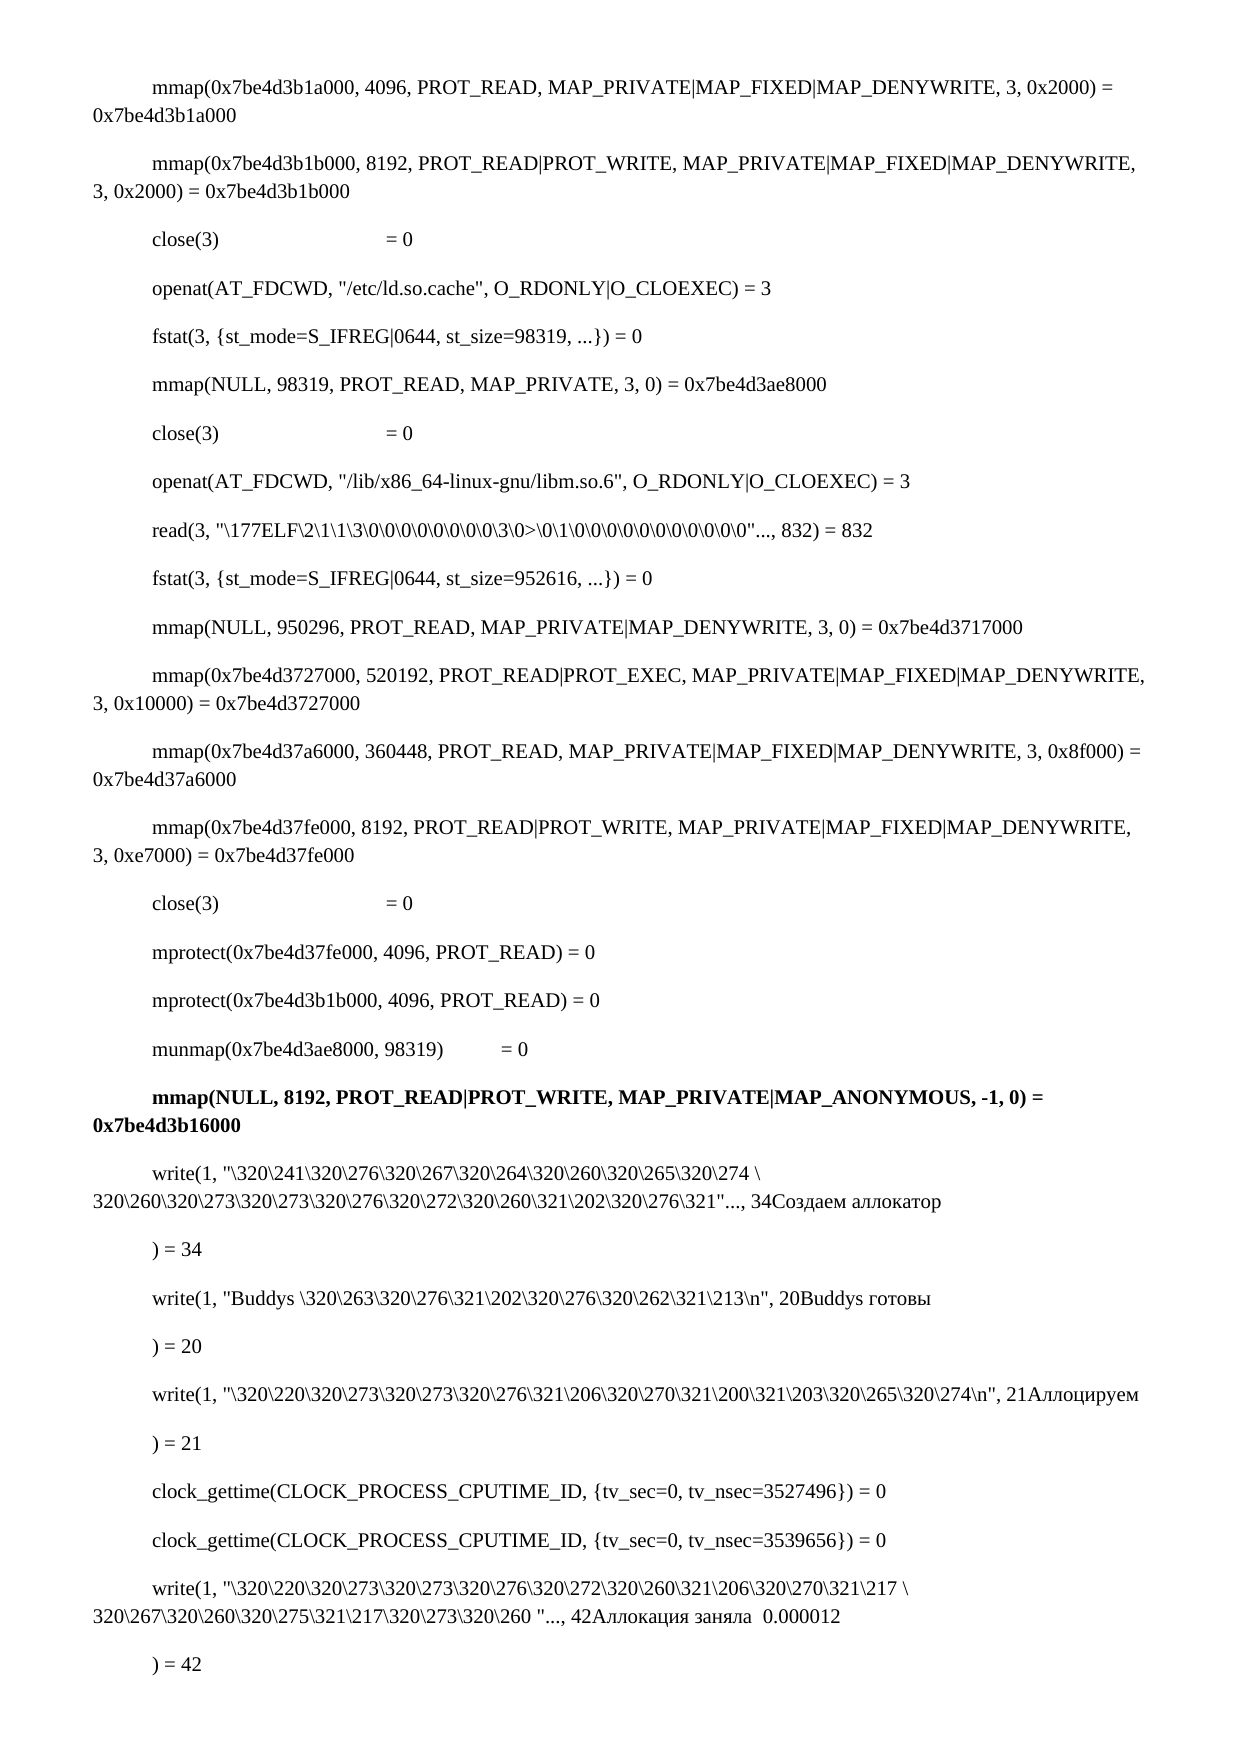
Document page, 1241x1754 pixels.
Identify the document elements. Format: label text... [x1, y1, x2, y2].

text close(3) = 0 [93, 421, 1147, 445]
text mmap(NULL, 950296, PROT_READ, MAP_PRIVATE|MAP_DENYWRITE, 3, 0) = 0x7be4d3717000 [93, 614, 1147, 639]
text mmap(0x7be4d37fe000, 8192, PROT_READ|PROT_WRITE, MAP_PRIVATE|MAP_FIXED|MAP_DENYWRITE, 3, 0xe7000) = 0x7be4d37fe000 [93, 815, 1147, 867]
text mprotect(0x7be4d3b1b000, 4096, PROT_READ) = 0 [93, 988, 1147, 1012]
text write(1, "\320\220\320\273\320\273\320\276\320\272\320\260\321\206\320\270\321\217 \320\267\320\260\320\275\321\217\320\273\320\260 "..., 42Аллокация заняла 0.000012 [93, 1576, 1147, 1628]
text read(3, "\177ELF\2\1\1\3\0\0\0\0\0\0\0\0\3\0>\0\1\0\0\0\0\0\0\0\0\0\0\0"..., 832) = 832 [93, 518, 1147, 542]
text write(1, "\320\241\320\276\320\267\320\264\320\260\320\265\320\274 \320\260\320\273\320\273\320\276\320\272\320\260\321\202\320\276\321"..., 34Создаем аллокатор [93, 1161, 1147, 1213]
text fstat(3, {st_mode=S_IFREG|0644, st_size=98319, ...}) = 0 [93, 324, 1147, 348]
text mmap(NULL, 98319, PROT_READ, MAP_PRIVATE, 3, 0) = 0x7be4d3ae8000 [93, 372, 1147, 396]
text close(3) = 0 [93, 891, 1147, 915]
text ) = 20 [93, 1334, 1147, 1358]
text mmap(0x7be4d3b1a000, 4096, PROT_READ, MAP_PRIVATE|MAP_FIXED|MAP_DENYWRITE, 3, 0x2000) = 0x7be4d3b1a000 [93, 75, 1147, 127]
text mmap(NULL, 8192, PROT_READ|PROT_WRITE, MAP_PRIVATE|MAP_ANONYMOUS, -1, 0) = 0x7be4d3b16000 [93, 1085, 1147, 1137]
text ) = 42 [93, 1652, 1147, 1676]
text mmap(0x7be4d3b1b000, 8192, PROT_READ|PROT_WRITE, MAP_PRIVATE|MAP_FIXED|MAP_DENYWRITE, 3, 0x2000) = 0x7be4d3b1b000 [93, 151, 1147, 203]
text mmap(0x7be4d3727000, 520192, PROT_READ|PROT_EXEC, MAP_PRIVATE|MAP_FIXED|MAP_DENYWRITE, 3, 0x10000) = 0x7be4d3727000 [93, 663, 1147, 715]
text ) = 34 [93, 1237, 1147, 1261]
text openat(AT_FDCWD, "/etc/ld.so.cache", O_RDONLY|O_CLOEXEC) = 3 [93, 276, 1147, 299]
text close(3) = 0 [93, 227, 1147, 251]
text clock_gettime(CLOCK_PROCESS_CPUTIME_ID, {tv_sec=0, tv_nsec=3527496}) = 0 [93, 1479, 1147, 1503]
text clock_gettime(CLOCK_PROCESS_CPUTIME_ID, {tv_sec=0, tv_nsec=3539656}) = 0 [93, 1528, 1147, 1552]
text fstat(3, {st_mode=S_IFREG|0644, st_size=952616, ...}) = 0 [93, 566, 1147, 590]
text mprotect(0x7be4d37fe000, 4096, PROT_READ) = 0 [93, 939, 1147, 964]
text ) = 21 [93, 1431, 1147, 1455]
text munmap(0x7be4d3ae8000, 98319) = 0 [93, 1036, 1147, 1061]
text write(1, "Buddys \320\263\320\276\321\202\320\276\320\262\321\213\n", 20Buddys готовы [93, 1285, 1147, 1309]
text mmap(0x7be4d37a6000, 360448, PROT_READ, MAP_PRIVATE|MAP_FIXED|MAP_DENYWRITE, 3, 0x8f000) = 0x7be4d37a6000 [93, 739, 1147, 791]
text write(1, "\320\220\320\273\320\273\320\276\321\206\320\270\321\200\321\203\320\265\320\274\n", 21Аллоцируем [93, 1382, 1147, 1406]
text openat(AT_FDCWD, "/lib/x86_64-linux-gnu/libm.so.6", O_RDONLY|O_CLOEXEC) = 3 [93, 469, 1147, 493]
